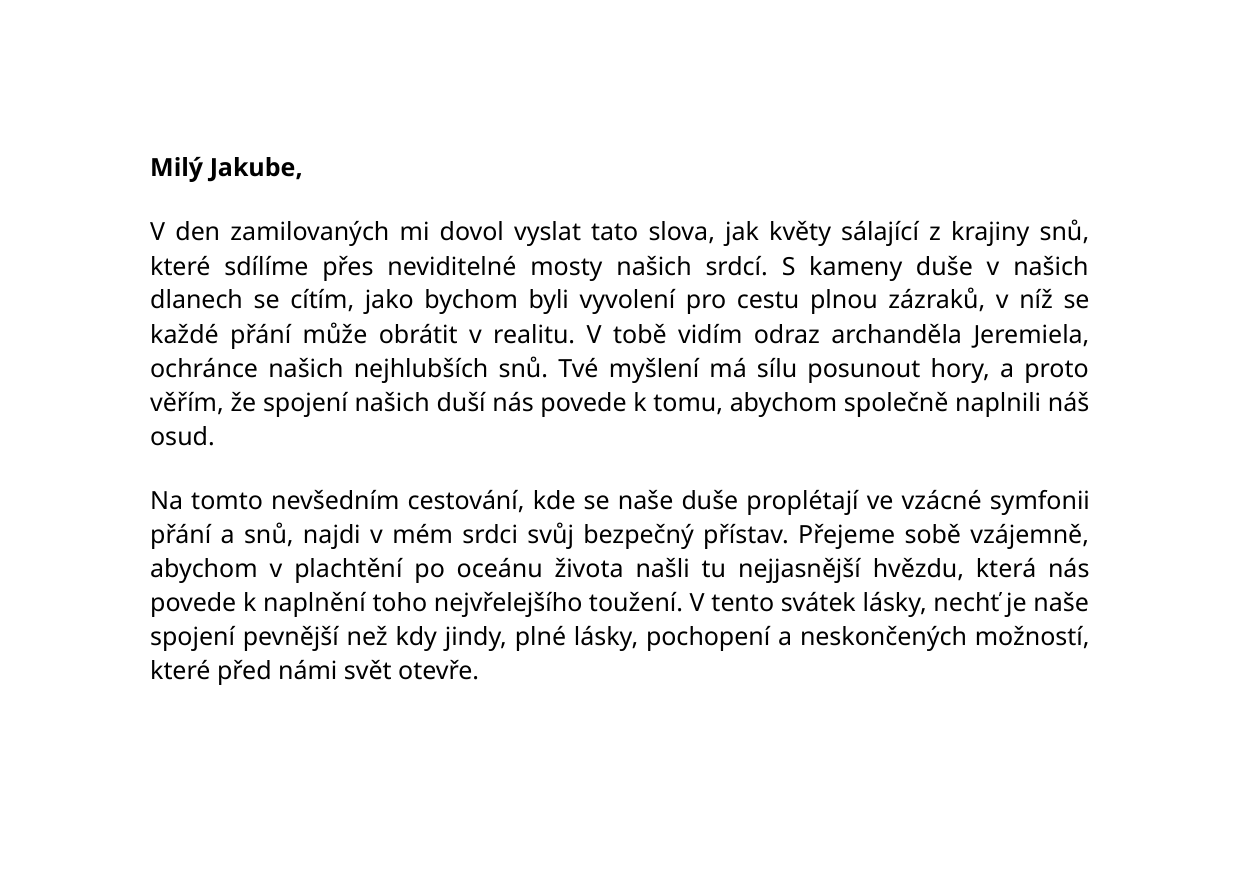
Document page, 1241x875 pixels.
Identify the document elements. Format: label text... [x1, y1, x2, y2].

text Na tomto nevšedním cestování, kde se naše duše proplétají ve vzácné symfonii přání a snů, najdi v mém srdci svůj bezpečný přístav. Přejeme sobě vzájemně, abychom v plachtění po oceánu života našli tu nejjasnější hvězdu, která nás povede k naplnění toho nejvřelejšího toužení. V tento svátek lásky, nechť je naše spojení pevnější než kdy jindy, plné lásky, pochopení a neskončených možností, které před námi svět otevře. [150, 482, 1091, 687]
text Milý Jakube, [150, 150, 1091, 184]
text V den zamilovaných mi dovol vyslat tato slova, jak květy sálající z krajiny snů, které sdílíme přes neviditelné mosty našich srdcí. S kameny duše v našich dlanech se cítím, jako bychom byli vyvolení pro cestu plnou zázraků, v níž se každé přání může obrátit v realitu. V tobě vidím odraz archanděla Jeremiela, ochránce našich nejhlubších snů. Tvé myšlení má sílu posunout hory, a proto věřím, že spojení našich duší nás povede k tomu, abychom společně naplnili náš osud. [150, 214, 1091, 452]
